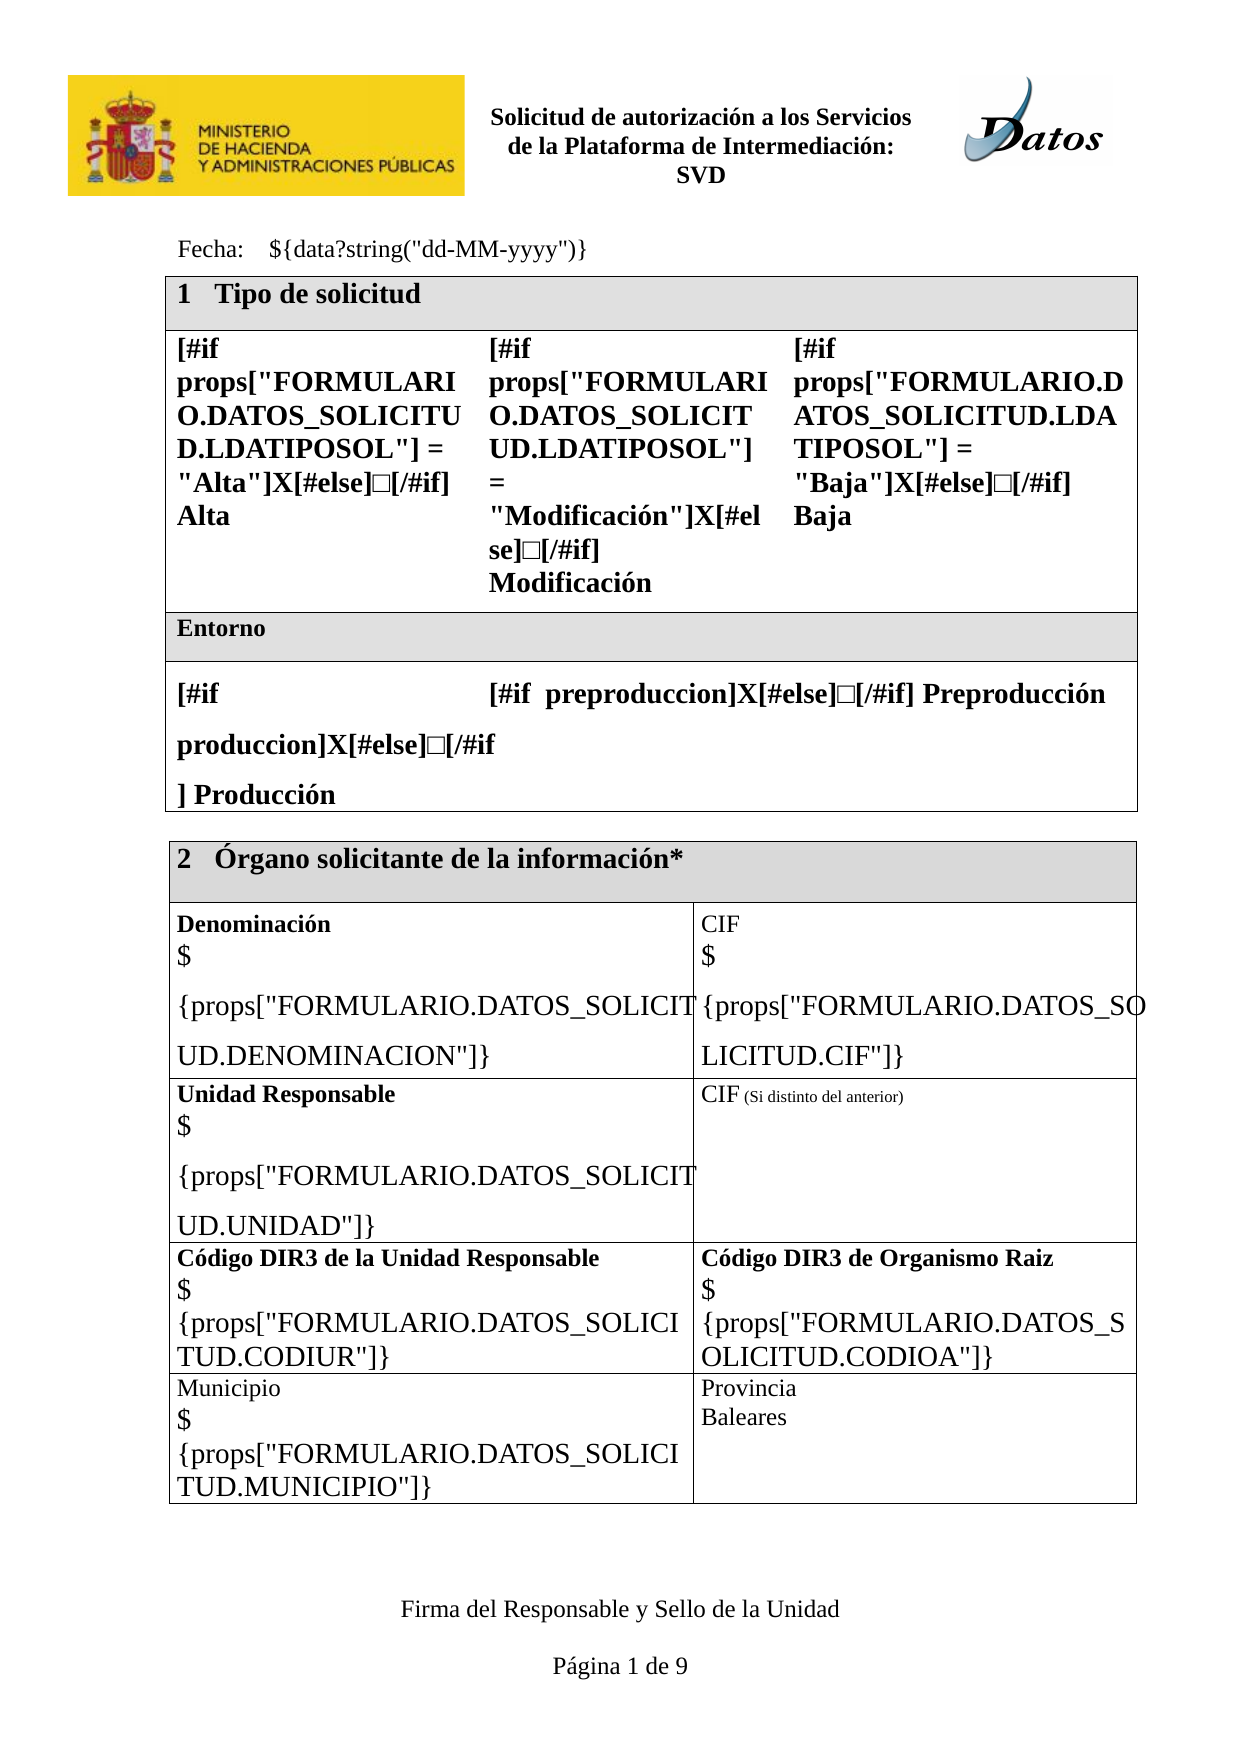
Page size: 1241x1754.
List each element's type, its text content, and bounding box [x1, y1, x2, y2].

table_cell Provincia Baleares [694, 1374, 1136, 1503]
table_cell Unidad Responsable ${props["FORMULARIO.DATOS_SOLICITUD.UNIDAD"]} [170, 1079, 693, 1242]
table_cell CIF ${props["FORMULARIO.DATOS_SOLICITUD.CIF"]} [694, 903, 1136, 1078]
table_cell Municipio ${props["FORMULARIO.DATOS_SOLICITUD.MUNICIPIO"]} [170, 1374, 693, 1503]
table_cell [#if produccion]X[#else]□[/#if] Producción [166, 662, 477, 811]
table_header Órgano solicitante de la información* [170, 842, 1136, 902]
table_cell [#if props["FORMULARIO.DATOS_SOLICITUD.LDATIPOSOL"] = "Modificación"]X[#else]□[/#if] Modificación [477, 331, 782, 612]
picture [959, 75, 1113, 166]
text Fecha: ${data?string("dd-MM-yyyy")} [177, 234, 1063, 263]
table_cell Código DIR3 de la Unidad Responsable ${props["FORMULARIO.DATOS_SOLICITUD.CODIUR"]} [170, 1243, 693, 1372]
table_cell Denominación ${props["FORMULARIO.DATOS_SOLICITUD.DENOMINACION"]} [170, 903, 693, 1078]
table_cell [#if props["FORMULARIO.DATOS_SOLICITUD.LDATIPOSOL"] = "Alta"]X[#else]□[/#if] Alta [166, 331, 477, 612]
table_cell Entorno [166, 613, 1137, 661]
table_cell Código DIR3 de Organismo Raiz ${props["FORMULARIO.DATOS_SOLICITUD.CODIOA"]} [694, 1243, 1136, 1372]
table_cell [#if preproduccion]X[#else]□[/#if] Preproducción [477, 662, 1137, 811]
table_cell [#if props["FORMULARIO.DATOS_SOLICITUD.LDATIPOSOL"] = "Baja"]X[#else]□[/#if] Baja [782, 331, 1137, 612]
picture [67, 75, 465, 196]
table_cell CIF (Si distinto del anterior) [694, 1079, 1136, 1242]
table_header Tipo de solicitud [166, 277, 1137, 330]
